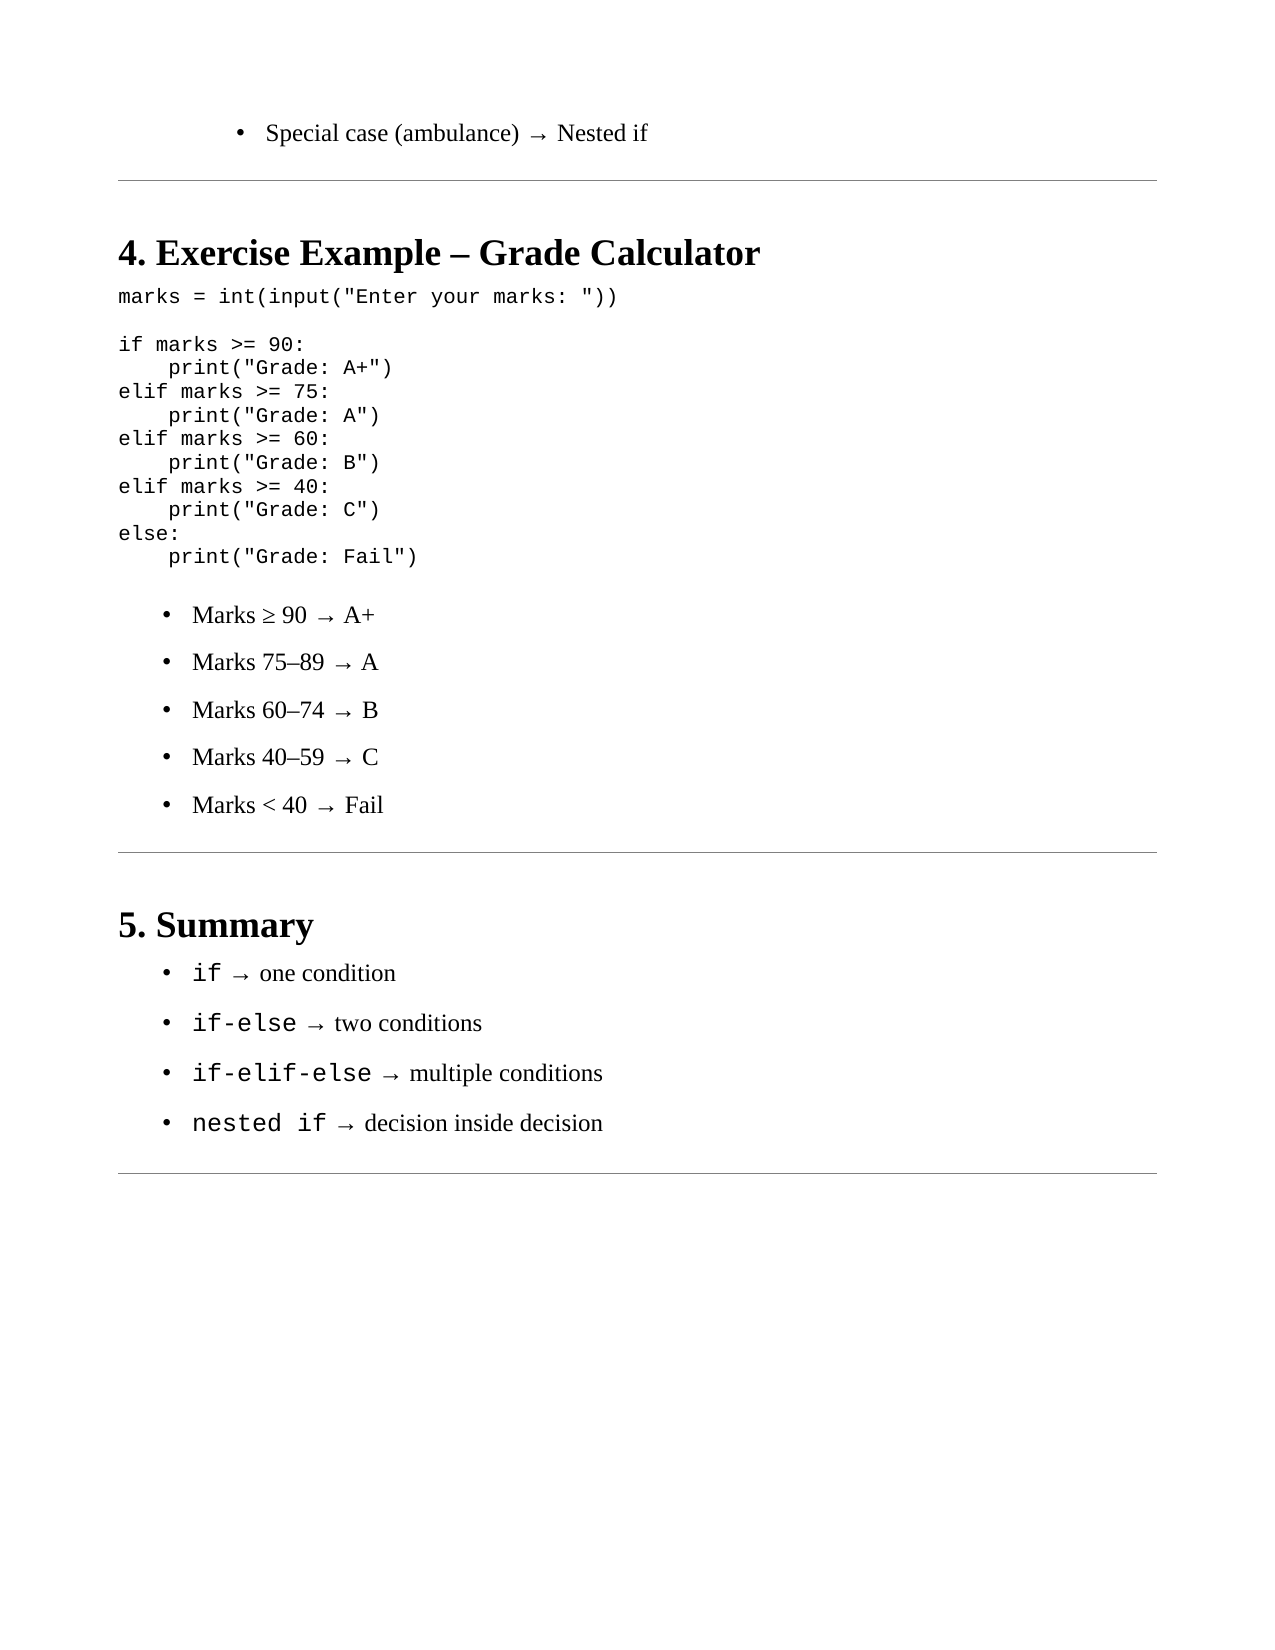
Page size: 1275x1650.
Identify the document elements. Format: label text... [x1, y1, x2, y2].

text print("Grade: A") [118, 405, 1157, 428]
text if marks >= 90: [118, 334, 1157, 357]
text elif marks >= 60: [118, 428, 1157, 452]
text elif marks >= 40: [118, 476, 1157, 499]
text else: [118, 523, 1157, 547]
list Special case (ambulance) → Nested if [236, 118, 1157, 147]
list Marks 60–74 → B [162, 695, 1157, 724]
list Marks 40–59 → C [162, 742, 1157, 771]
list Marks ≥ 90 → A+ [162, 600, 1157, 628]
list if-elif-else → multiple conditions [162, 1058, 1157, 1089]
text elif marks >= 75: [118, 381, 1157, 405]
text print("Grade: A+") [118, 357, 1157, 381]
subtitle 5. Summary [118, 903, 1157, 946]
list nested if → decision inside decision [162, 1108, 1157, 1139]
text print("Grade: C") [118, 499, 1157, 523]
text marks = int(input("Enter your marks: ")) [118, 286, 1157, 310]
list Marks 75–89 → A [162, 647, 1157, 676]
text print("Grade: B") [118, 452, 1157, 476]
text print("Grade: Fail") [118, 547, 1157, 570]
list Marks < 40 → Fail [162, 790, 1157, 819]
subtitle 4. Exercise Example – Grade Calculator [118, 231, 1157, 274]
list if-else → two conditions [162, 1008, 1157, 1039]
list if → one condition [162, 958, 1157, 989]
